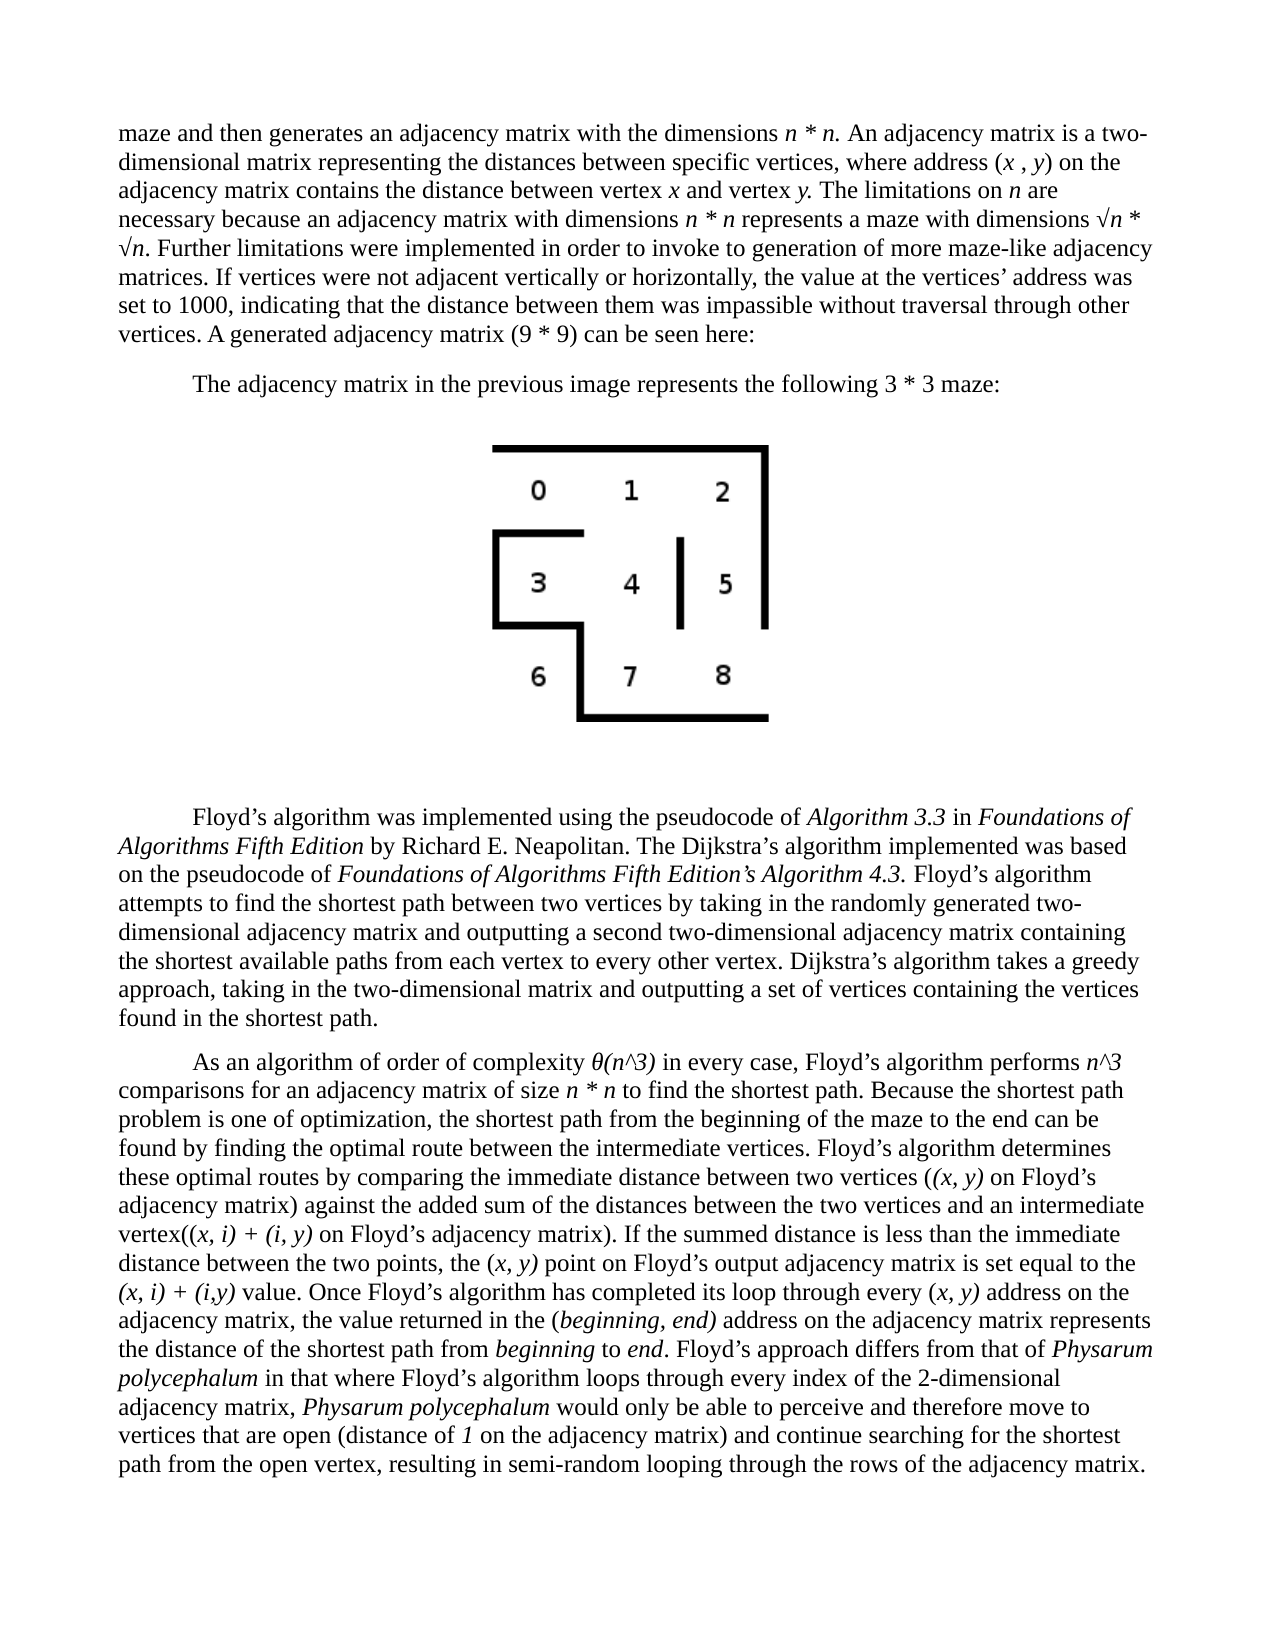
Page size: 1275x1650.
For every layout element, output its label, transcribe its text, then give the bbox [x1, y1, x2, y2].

text maze and then generates an adjacency matrix with the dimensions n * n. An adjacency matrix is a two-dimensional matrix representing the distances between specific vertices, where address (x , y) on the adjacency matrix contains the distance between vertex x and vertex y. The limitations on n are necessary because an adjacency matrix with dimensions n * n represents a maze with dimensions √n * √n. Further limitations were implemented in order to invoke to generation of more maze-like adjacency matrices. If vertices were not adjacent vertically or horizontally, the value at the vertices’ address was set to 1000, indicating that the distance between them was impassible without traversal through other vertices. A generated adjacency matrix (9 * 9) can be seen here: [118, 118, 1157, 348]
text The adjacency matrix in the previous image represents the following 3 * 3 maze: [118, 369, 1157, 397]
text As an algorithm of order of complexity θ(n^3) in every case, Floyd’s algorithm performs n^3 comparisons for an adjacency matrix of size n * n to find the shortest path. Because the shortest path problem is one of optimization, the shortest path from the beginning of the maze to the end can be found by finding the optimal route between the intermediate vertices. Floyd’s algorithm determines these optimal routes by comparing the immediate distance between two vertices ((x, y) on Floyd’s adjacency matrix) against the added sum of the distances between the two vertices and an intermediate vertex((x, i) + (i, y) on Floyd’s adjacency matrix). If the summed distance is less than the immediate distance between the two points, the (x, y) point on Floyd’s output adjacency matrix is set equal to the (x, i) + (i,y) value. Once Floyd’s algorithm has completed its loop through every (x, y) address on the adjacency matrix, the value returned in the (beginning, end) address on the adjacency matrix represents the distance of the shortest path from beginning to end. Floyd’s approach differs from that of Physarum polycephalum in that where Floyd’s algorithm loops through every index of the 2-dimensional adjacency matrix, Physarum polycephalum would only be able to perceive and therefore move to vertices that are open (distance of 1 on the adjacency matrix) and continue searching for the shortest path from the open vertex, resulting in semi-random looping through the rows of the adjacency matrix. [118, 1047, 1157, 1478]
text Floyd’s algorithm was implemented using the pseudocode of Algorithm 3.3 in Foundations of Algorithms Fifth Edition by Richard E. Neapolitan. The Dijkstra’s algorithm implemented was based on the pseudocode of Foundations of Algorithms Fifth Edition’s Algorithm 4.3. Floyd’s algorithm attempts to find the shortest path between two vertices by taking in the randomly generated two-dimensional adjacency matrix and outputting a second two-dimensional adjacency matrix containing the shortest available paths from each vertex to every other vertex. Dijkstra’s algorithm takes a greedy approach, taking in the two-dimensional matrix and outputting a set of vertices containing the vertices found in the shortest path. [118, 802, 1157, 1032]
